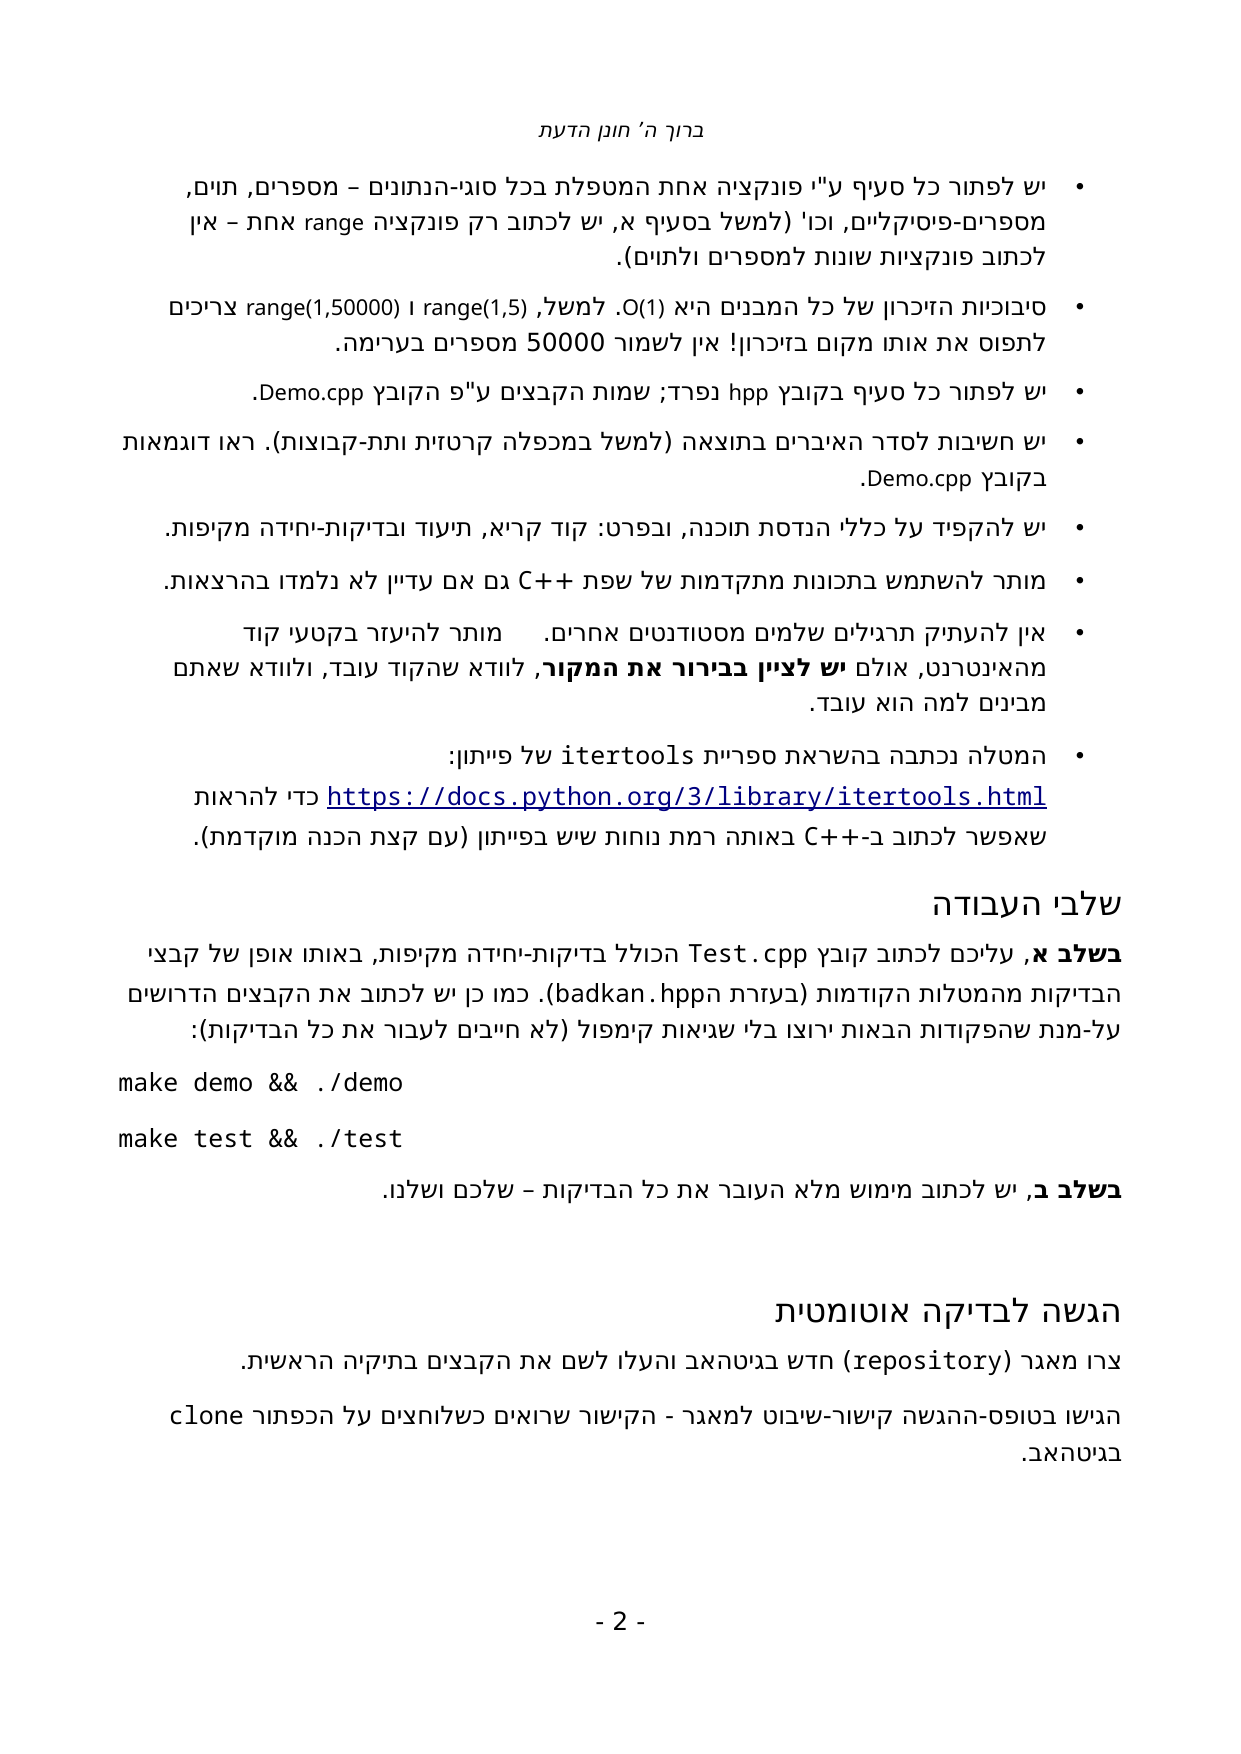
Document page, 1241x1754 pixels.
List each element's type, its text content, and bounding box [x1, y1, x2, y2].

subtitle שלבי העבודה [118, 884, 1122, 923]
text בשלב ב, יש לכתוב מימוש מלא העובר את כל הבדיקות – שלכם ושלנו. [118, 1176, 1122, 1205]
text הגישו בטופס-ההגשה קישור-שיבוט למאגר - הקישור שרואים כשלוחצים על הכפתור clone בגיטהאב. [118, 1398, 1122, 1467]
list יש לפתור כל סעיף ע"י פונקציה אחת המטפלת בכל סוגי-הנתונים – מספרים, תוים, מספרים-פיסיקליים, וכו' (למשל בסעיף א, יש לכתוב רק פונקציה range אחת – אין לכתוב פונקציות שונות למספרים ולתוים). [118, 172, 1084, 272]
subtitle הגשה לבדיקה אוטומטית [118, 1291, 1122, 1330]
text צרו מאגר (repository) חדש בגיטהאב והעלו לשם את הקבצים בתיקיה הראשית. [118, 1342, 1122, 1376]
list סיבוכיות הזיכרון של כל המבנים היא O(1). למשל, range(1,5) ו range(1,50000) צריכים לתפוס את אותו מקום בזיכרון! אין לשמור 50000 מספרים בערימה. [118, 292, 1084, 357]
list אין להעתיק תרגילים שלמים מסטודנטים אחרים. מותר להיעזר בקטעי קוד מהאינטרנט, אולם יש לציין בבירור את המקור, לוודא שהקוד עובד, ולוודא שאתם מבינים למה הוא עובד. [118, 618, 1084, 717]
list יש לפתור כל סעיף בקובץ hpp נפרד; שמות הקבצים ע"פ הקובץ Demo.cpp. [118, 377, 1084, 407]
text make test && ./test [118, 1120, 1122, 1154]
text בשלב א, עליכם לכתוב קובץ Test.cpp הכולל בדיקות-יחידה מקיפות, באותו אופן של קבצי הבדיקות מהמטלות הקודמות (בעזרת הbadkan.hpp). כמו כן יש לכתוב את הקבצים הדרושים על-מנת שהפקודות הבאות ירוצו בלי שגיאות קימפול (לא חייבים לעבור את כל הבדיקות): [118, 935, 1122, 1044]
list יש להקפיד על כללי הנדסת תוכנה, ובפרט: קוד קריא, תיעוד ובדיקות-יחידה מקיפות. [118, 513, 1084, 542]
list המטלה נכתבה בהשראת ספריית itertools של פייתון: https://docs.python.org/3/library/itertools.html כדי להראות שאפשר לכתוב ב-++C באותה רמת נוחות שיש בפייתון (עם קצת הכנה מוקדמת). [118, 737, 1084, 852]
list מותר להשתמש בתכונות מתקדמות של שפת ++C גם אם עדיין לא נלמדו בהרצאות. [118, 562, 1084, 597]
text make demo && ./demo [118, 1065, 1122, 1099]
list יש חשיבות לסדר האיברים בתוצאה (למשל במכפלה קרטזית ותת-קבוצות). ראו דוגמאות בקובץ Demo.cpp. [118, 428, 1084, 492]
